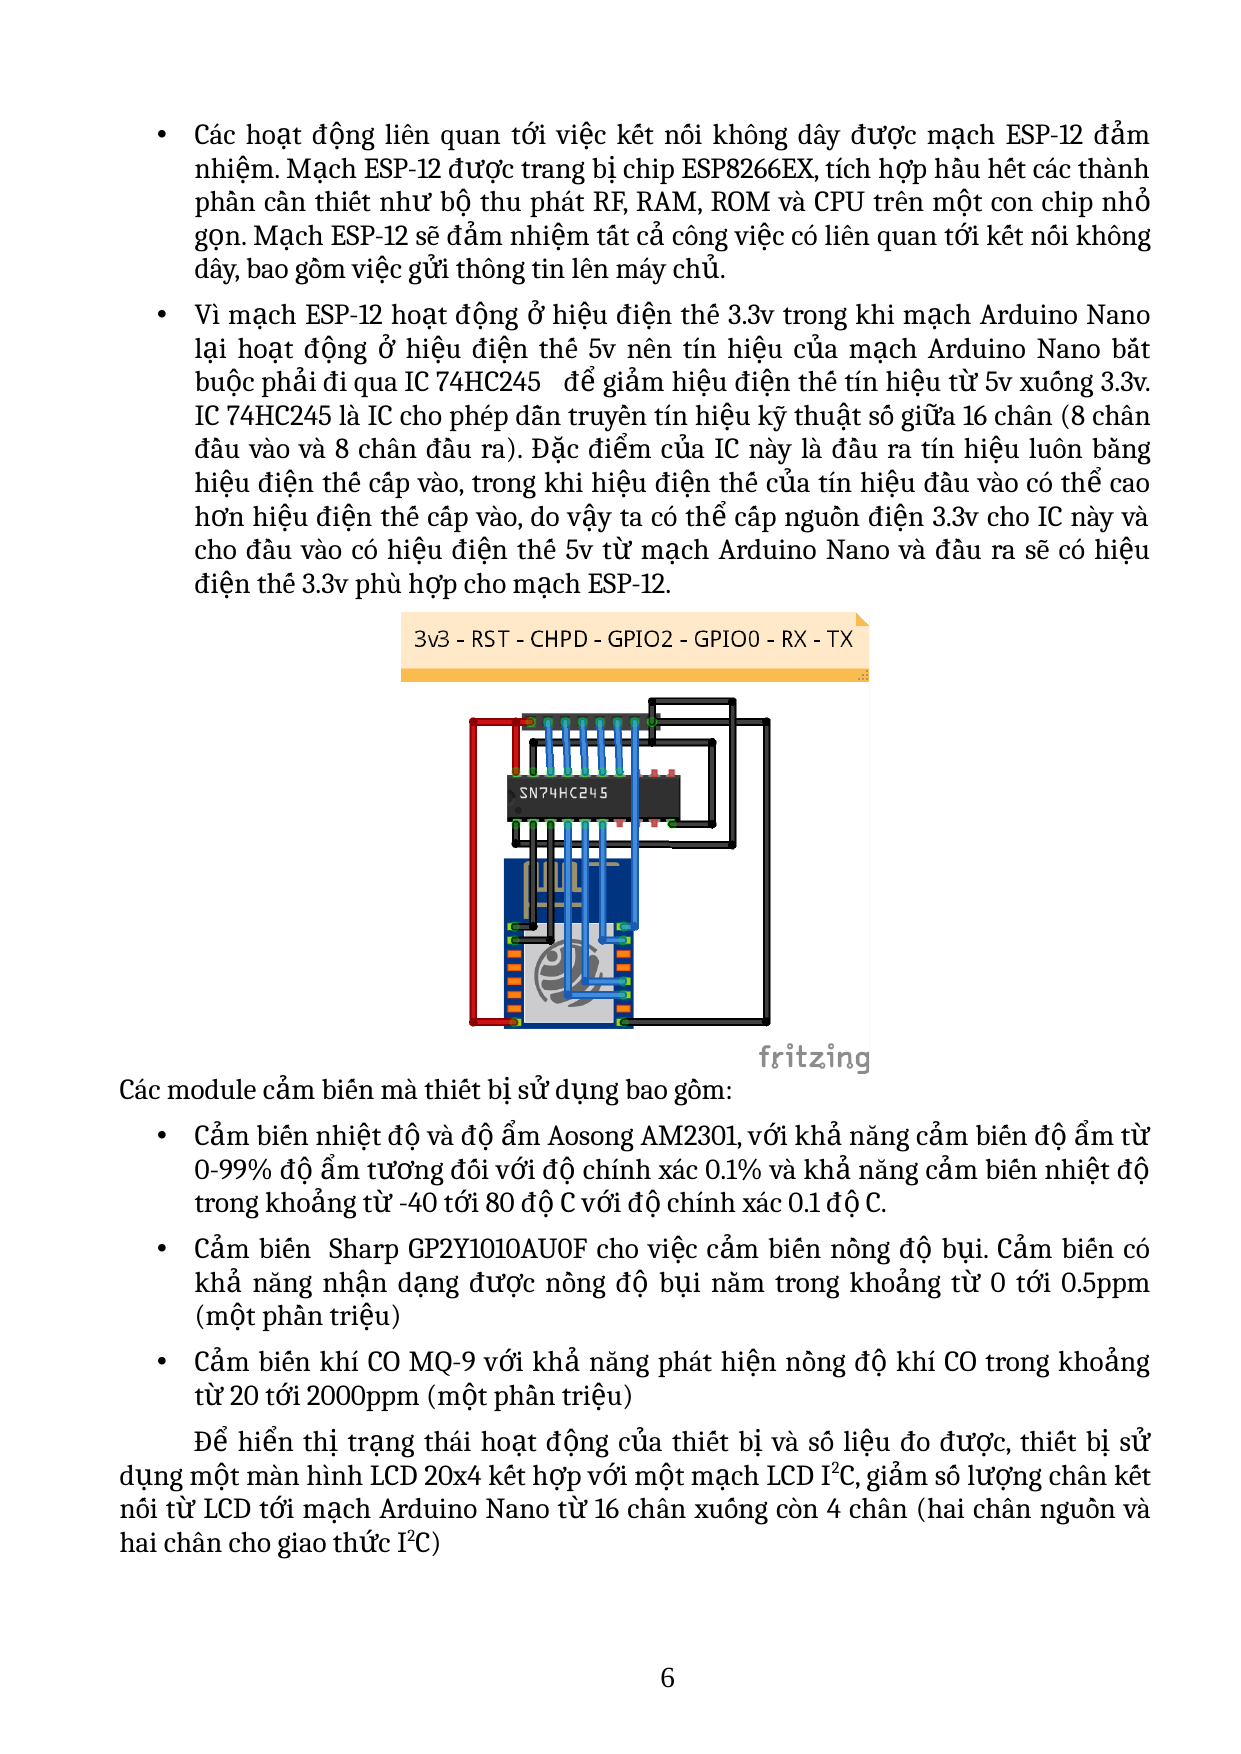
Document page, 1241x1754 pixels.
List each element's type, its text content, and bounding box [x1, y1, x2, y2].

text Các module cảm biến mà thiết bị sử dụng bao gồm: [119, 1073, 1151, 1107]
list Cảm biến Sharp GP2Y1010AU0F cho việc cảm biến nồng độ bụi. Cảm biến có khả năng nhận dạng được nồng độ bụi nằm trong khoảng từ 0 tới 0.5ppm (một phần triệu) [157, 1232, 1151, 1333]
list Vì mạch ESP-12 hoạt động ở hiệu điện thế 3.3v trong khi mạch Arduino Nano lại hoạt động ở hiệu điện thế 5v nên tín hiệu của mạch Arduino Nano bắt buộc phải đi qua IC 74HC245 để giảm hiệu điện thế tín hiệu từ 5v xuống 3.3v. IC 74HC245 là IC cho phép dẫn truyền tín hiệu kỹ thuật số giữa 16 chân (8 chân đầu vào và 8 chân đầu ra). Đặc điểm của IC này là đầu ra tín hiệu luôn bằng hiệu điện thế cấp vào, trong khi hiệu điện thế của tín hiệu đầu vào có thể cao hơn hiệu điện thế cấp vào, do vậy ta có thể cấp nguồn điện 3.3v cho IC này và cho đầu vào có hiệu điện thế 5v từ mạch Arduino Nano và đầu ra sẽ có hiệu điện thế 3.3v phù hợp cho mạch ESP-12. [157, 298, 1151, 600]
picture [401, 612, 870, 1074]
list Cảm biến nhiệt độ và độ ẩm Aosong AM2301, với khả năng cảm biến độ ẩm từ 0-99% độ ẩm tương đối với độ chính xác 0.1% và khả năng cảm biến nhiệt độ trong khoảng từ -40 tới 80 độ C với độ chính xác 0.1 độ C. [157, 1119, 1151, 1220]
text Để hiển thị trạng thái hoạt động của thiết bị và số liệu đo được, thiết bị sử dụng một màn hình LCD 20x4 kết hợp với một mạch LCD I2C, giảm số lượng chân kết nối từ LCD tới mạch Arduino Nano từ 16 chân xuống còn 4 chân (hai chân nguồn và hai chân cho giao thức I2C) [119, 1425, 1151, 1559]
list Các hoạt động liên quan tới việc kết nối không dây được mạch ESP-12 đảm nhiệm. Mạch ESP-12 được trang bị chip ESP8266EX, tích hợp hầu hết các thành phần cần thiết như bộ thu phát RF, RAM, ROM và CPU trên một con chip nhỏ gọn. Mạch ESP-12 sẽ đảm nhiệm tất cả công việc có liên quan tới kết nối không dây, bao gồm việc gửi thông tin lên máy chủ. [157, 118, 1151, 286]
list Cảm biến khí CO MQ-9 với khả năng phát hiện nồng độ khí CO trong khoảng từ 20 tới 2000ppm (một phần triệu) [157, 1346, 1151, 1413]
